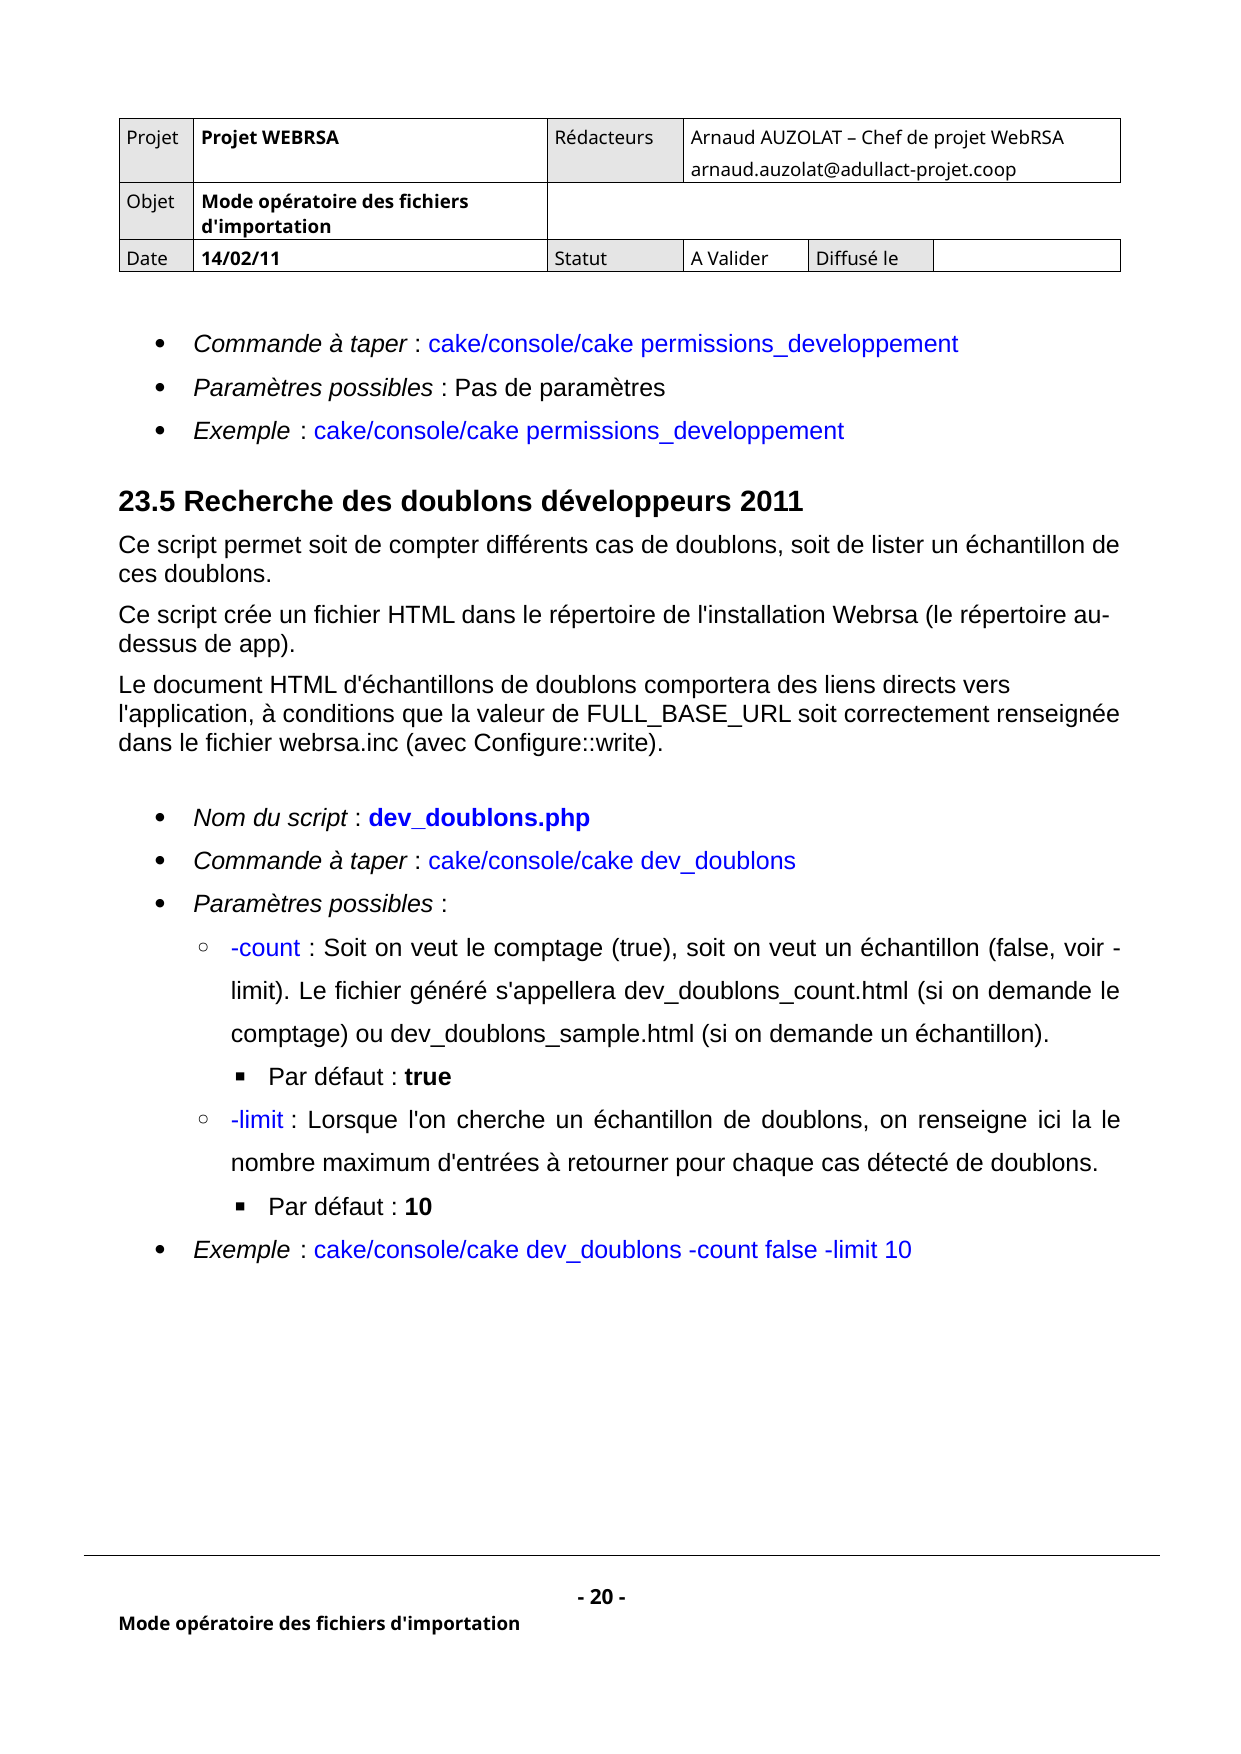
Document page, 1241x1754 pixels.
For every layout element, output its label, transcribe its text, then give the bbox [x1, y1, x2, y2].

list -count : Soit on veut le comptage (true), soit on veut un échantillon (false, voir -limit). Le fichier généré s'appellera dev_doublons_count.html (si on demande le comptage) ou dev_doublons_sample.html (si on demande un échantillon). [193, 932, 1122, 1048]
text Ce script crée un fichier HTML dans le répertoire de l'installation Webrsa (le répertoire au-dessus de app). [118, 600, 1122, 658]
list Nom du script : dev_doublons.php [156, 803, 1122, 832]
list Commande à taper : cake/console/cake permissions_developpement [156, 329, 1122, 358]
list Exemple : cake/console/cake dev_doublons -count false -limit 10 [156, 1235, 1122, 1264]
text Le document HTML d'échantillons de doublons comportera des liens directs vers l'application, à conditions que la valeur de FULL_BASE_URL soit correctement renseignée dans le fichier webrsa.inc (avec Configure::write). [118, 670, 1122, 757]
list Exemple : cake/console/cake permissions_developpement [156, 416, 1122, 445]
list Commande à taper : cake/console/cake dev_doublons [156, 846, 1122, 875]
list Par défaut : 10 [231, 1192, 1122, 1220]
text Ce script permet soit de compter différents cas de doublons, soit de lister un échantillon de ces doublons. [118, 530, 1122, 588]
list Par défaut : true [231, 1062, 1122, 1091]
list -limit : Lorsque l'on cherche un échantillon de doublons, on renseigne ici la le nombre maximum d'entrées à retourner pour chaque cas détecté de doublons. [193, 1105, 1122, 1177]
list Paramètres possibles : Pas de paramètres [156, 373, 1122, 401]
list Paramètres possibles : [156, 889, 1122, 918]
subtitle 23.5 Recherche des doublons développeurs 2011 [118, 484, 1122, 518]
